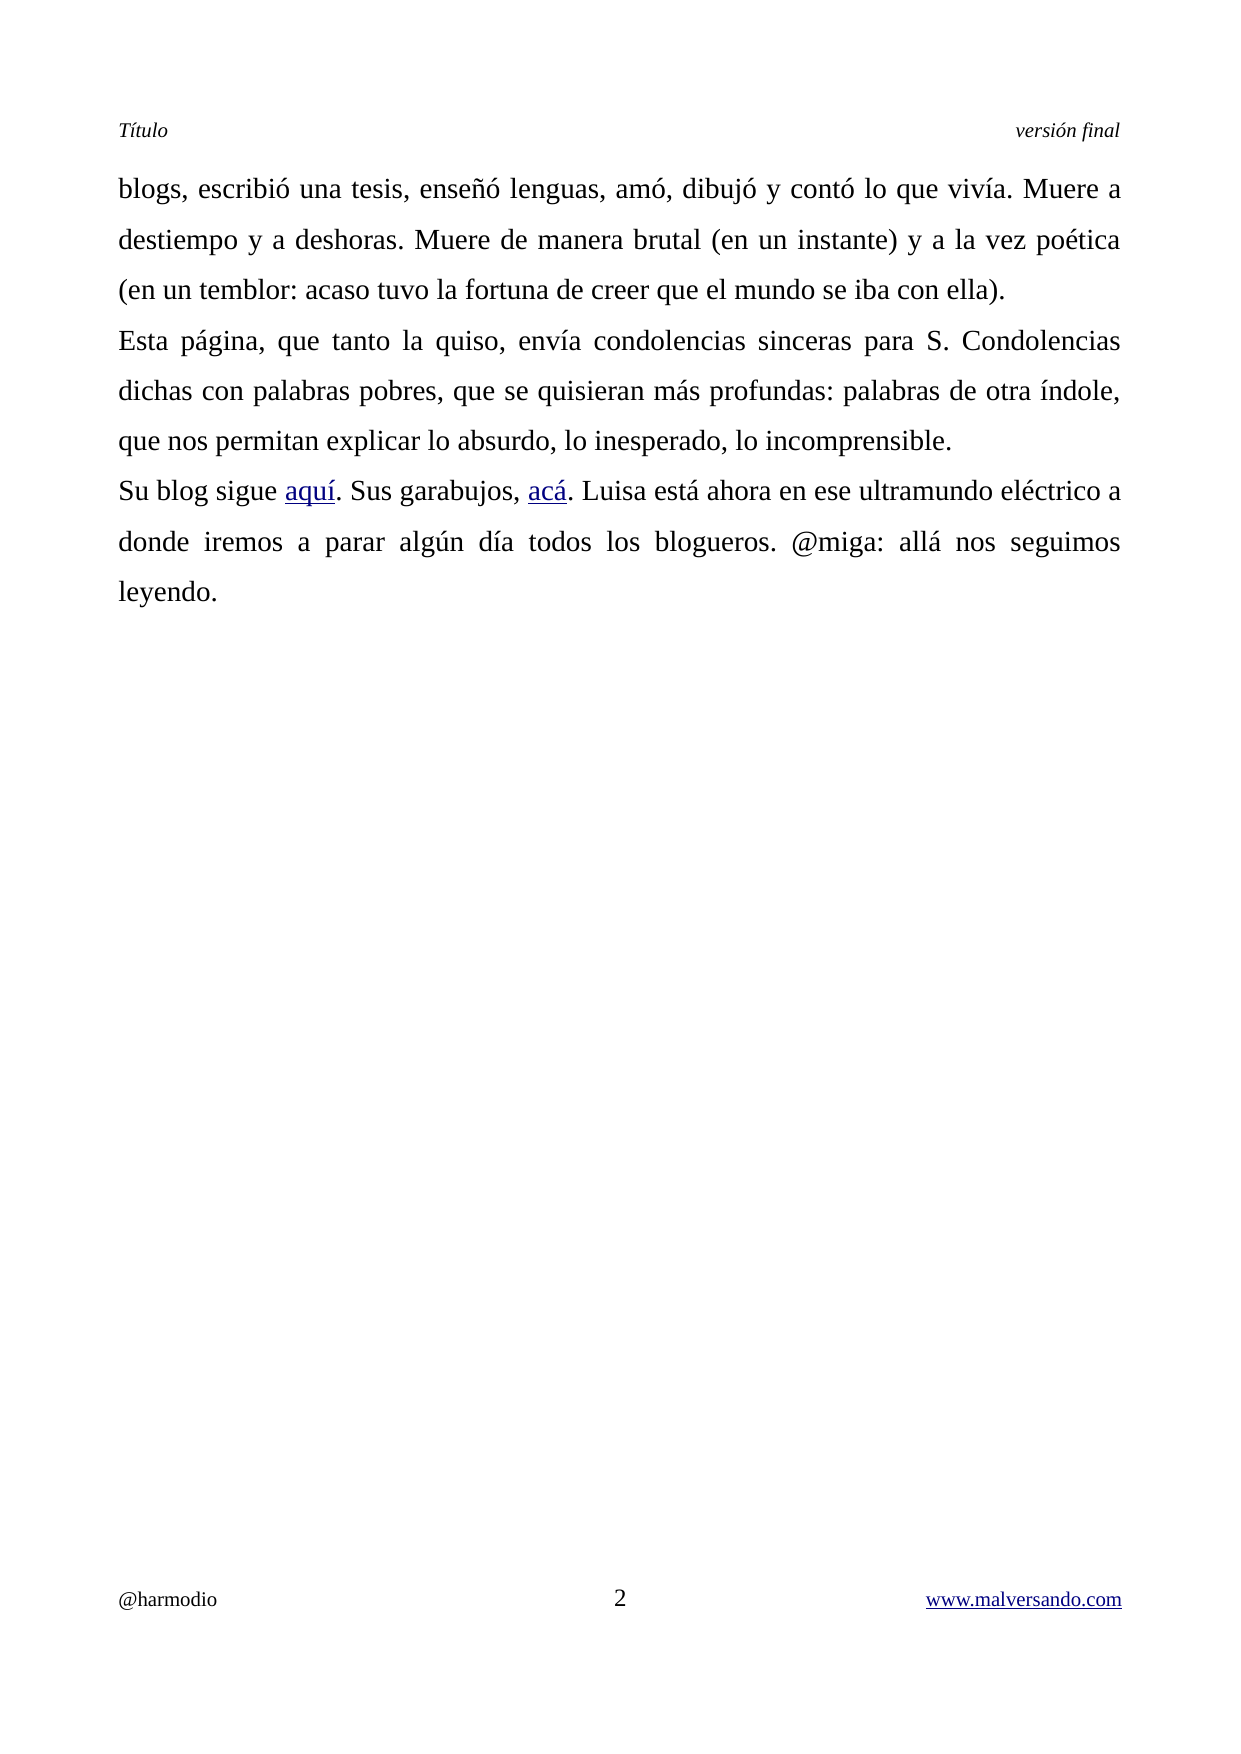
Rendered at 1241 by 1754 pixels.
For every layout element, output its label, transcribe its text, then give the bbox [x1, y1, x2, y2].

text Su blog sigue aquí. Sus garabujos, acá. Luisa está ahora en ese ultramundo eléctrico a donde iremos a parar algún día todos los blogueros. @miga: allá nos seguimos leyendo. [118, 473, 1122, 608]
text Esta página, que tanto la quiso, envía condolencias sinceras para S. Condolencias dichas con palabras pobres, que se quisieran más profundas: palabras de otra índole, que nos permitan explicar lo absurdo, lo inesperado, lo incomprensible. [118, 323, 1122, 457]
text blogs, escribió una tesis, enseñó lenguas, amó, dibujó y contó lo que vivía. Muere a destiempo y a deshoras. Muere de manera brutal (en un instante) y a la vez poética (en un temblor: acaso tuvo la fortuna de creer que el mundo se iba con ella). [118, 172, 1122, 306]
